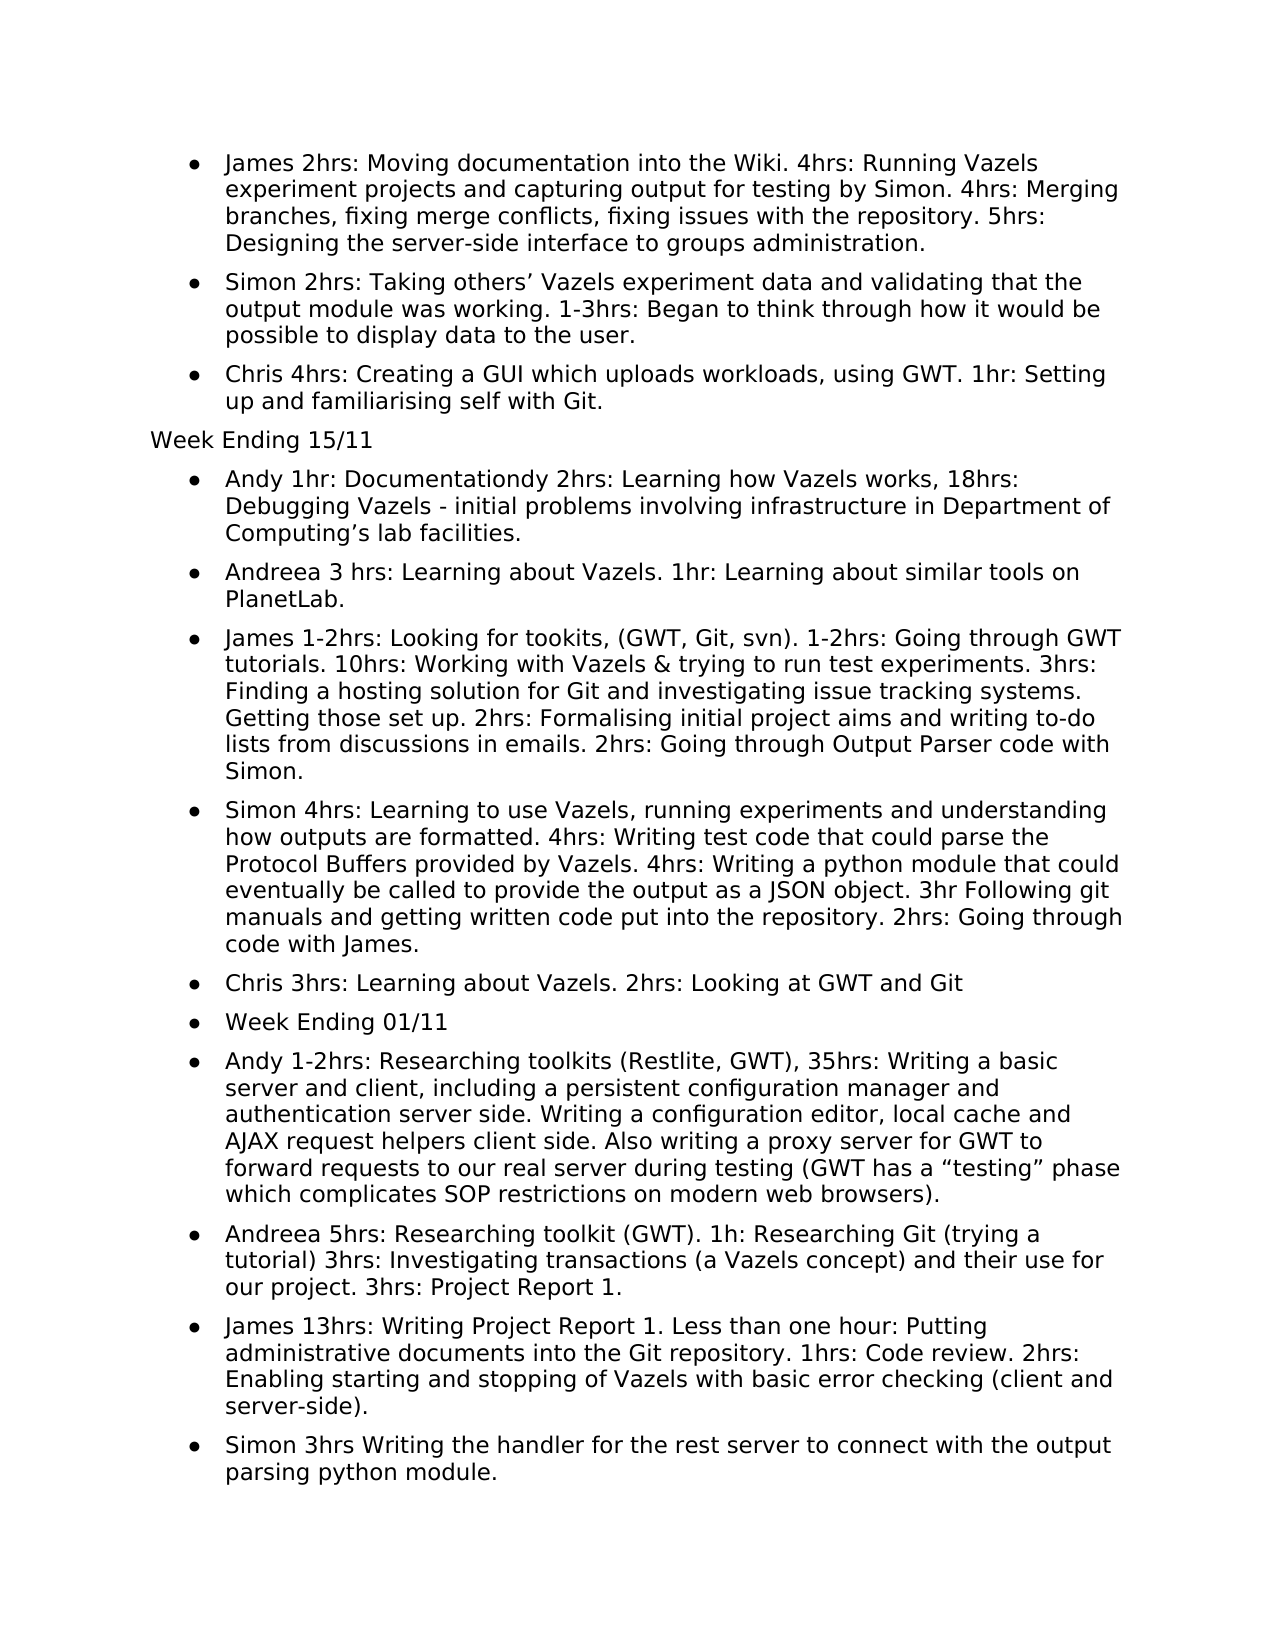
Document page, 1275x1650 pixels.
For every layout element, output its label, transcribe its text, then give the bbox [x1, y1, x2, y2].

list Chris 4hrs: Creating a GUI which uploads workloads, using GWT. 1hr: Setting up and familiarising self with Git. [187, 362, 1125, 415]
text Week Ending 15/11 [150, 427, 1125, 454]
list Andy 1hr: Documentationdy 2hrs: Learning how Vazels works, 18hrs: Debugging Vazels - initial problems involving infrastructure in Department of Computing’s lab facilities. [187, 467, 1125, 547]
list Andreea 5hrs: Researching toolkit (GWT). 1h: Researching Git (trying a tutorial) 3hrs: Investigating transactions (a Vazels concept) and their use for our project. 3hrs: Project Report 1. [187, 1221, 1125, 1301]
list Simon 2hrs: Taking others’ Vazels experiment data and validating that the output module was working. 1-3hrs: Began to think through how it would be possible to display data to the user. [187, 269, 1125, 349]
list James 2hrs: Moving documentation into the Wiki. 4hrs: Running Vazels experiment projects and capturing output for testing by Simon. 4hrs: Merging branches, fixing merge conflicts, fixing issues with the repository. 5hrs: Designing the server-side interface to groups administration. [187, 150, 1125, 257]
list Simon 3hrs Writing the handler for the rest server to connect with the output parsing python module. [187, 1432, 1125, 1486]
list Simon 4hrs: Learning to use Vazels, running experiments and understanding how outputs are formatted. 4hrs: Writing test code that could parse the Protocol Buffers provided by Vazels. 4hrs: Writing a python module that could eventually be called to provide the output as a JSON object. 3hr Following git manuals and getting written code put into the repository. 2hrs: Going through code with James. [187, 797, 1125, 957]
list James 13hrs: Writing Project Report 1. Less than one hour: Putting administrative documents into the Git repository. 1hrs: Code review. 2hrs: Enabling starting and stopping of Vazels with basic error checking (client and server-side). [187, 1313, 1125, 1420]
list Andreea 3 hrs: Learning about Vazels. 1hr: Learning about similar tools on PlanetLab. [187, 559, 1125, 612]
list Week Ending 01/11 [187, 1009, 1125, 1036]
list Chris 3hrs: Learning about Vazels. 2hrs: Looking at GWT and Git [187, 970, 1125, 997]
list James 1-2hrs: Looking for tookits, (GWT, Git, svn). 1-2hrs: Going through GWT tutorials. 10hrs: Working with Vazels & trying to run test experiments. 3hrs: Finding a hosting solution for Git and investigating issue tracking systems. Getting those set up. 2hrs: Formalising initial project aims and writing to-do lists from discussions in emails. 2hrs: Going through Output Parser code with Simon. [187, 625, 1125, 785]
list Andy 1-2hrs: Researching toolkits (Restlite, GWT), 35hrs: Writing a basic server and client, including a persistent configuration manager and authentication server side. Writing a configuration editor, local cache and AJAX request helpers client side. Also writing a proxy server for GWT to forward requests to our real server during testing (GWT has a “testing” phase which complicates SOP restrictions on modern web browsers). [187, 1048, 1125, 1208]
